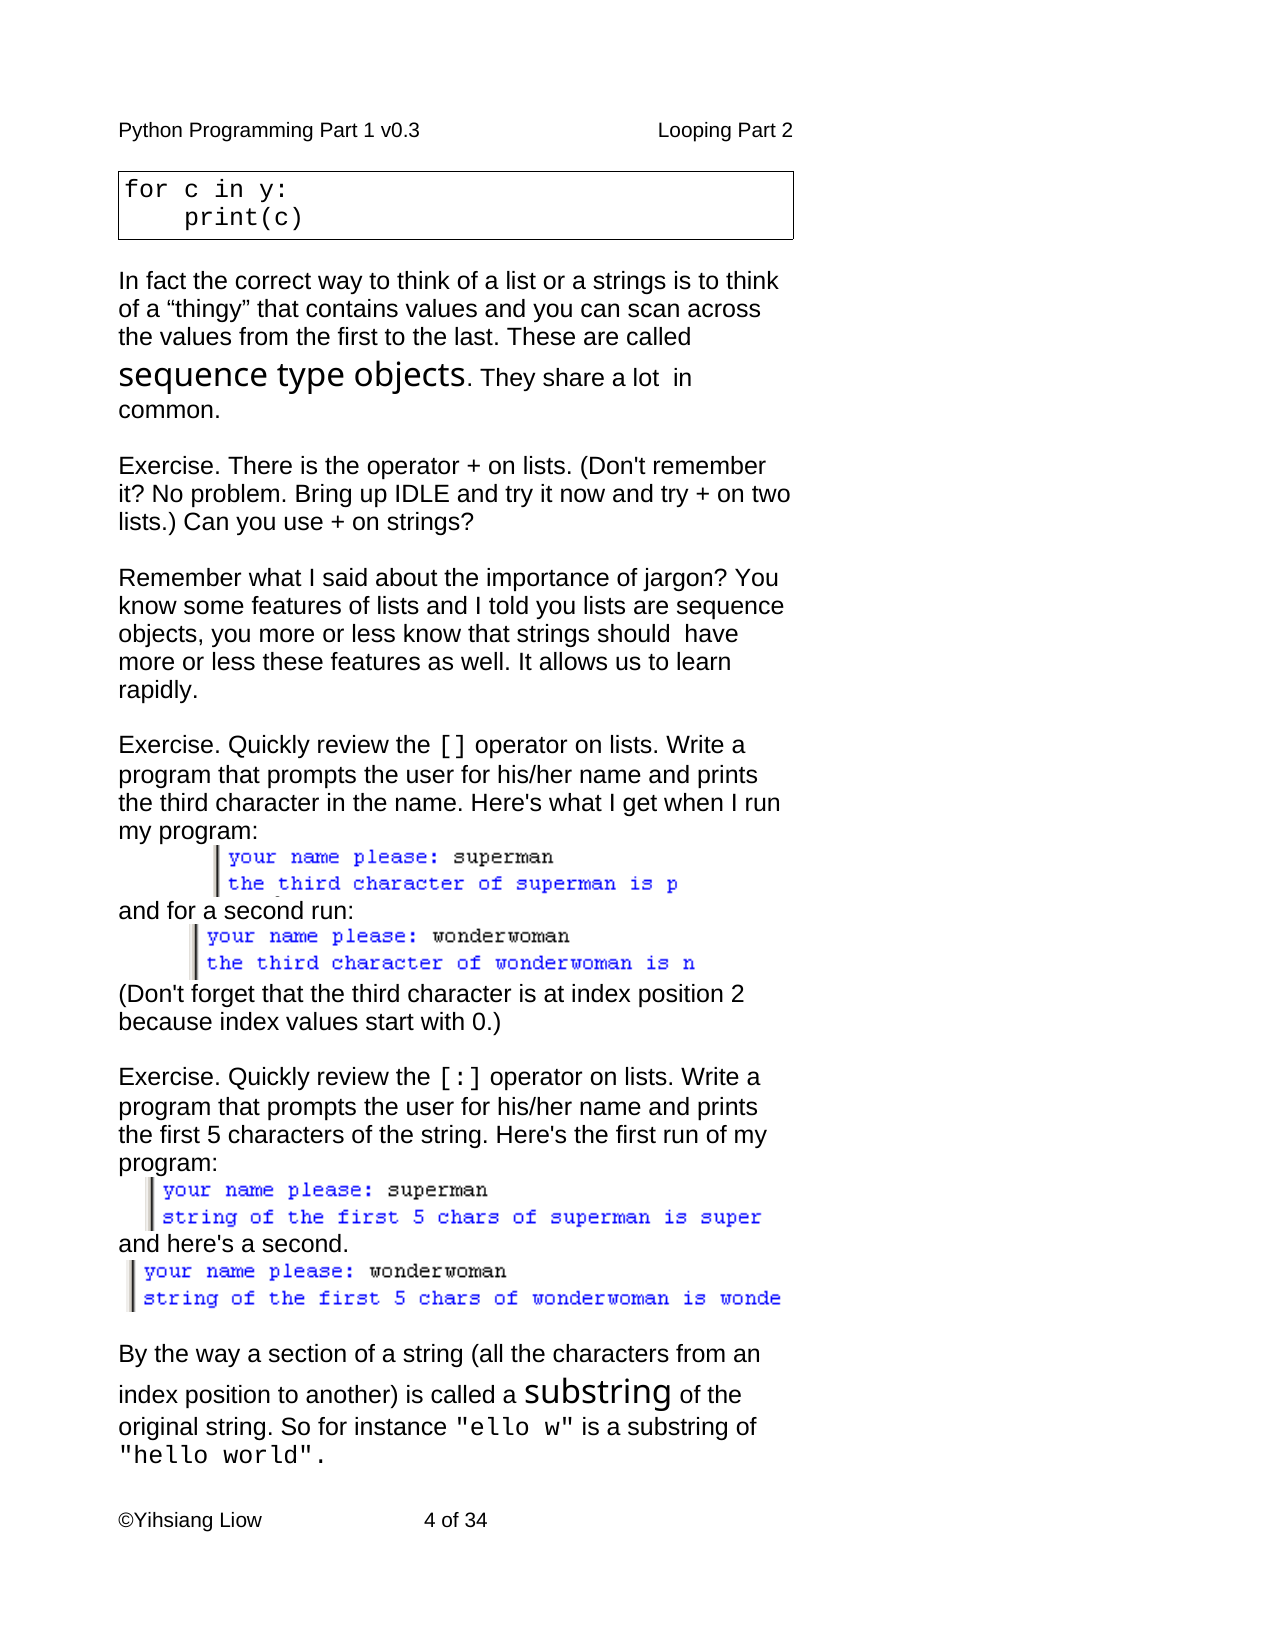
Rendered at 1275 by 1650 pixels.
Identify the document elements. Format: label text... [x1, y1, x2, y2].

text and for a second run: [118, 845, 793, 924]
text Exercise. Quickly review the [:] operator on lists. Write a program that prompts the user for his/her name and prints the first 5 characters of the string. Here's the first run of my program: [118, 1063, 793, 1177]
text By the way a section of a string (all the characters from an index position to another) is called a substring of the original string. So for instance "ello w" is a substring of "hello world". [118, 1339, 793, 1471]
table_header for c in y: print(c) [119, 172, 793, 239]
text (Don't forget that the third character is at index position 2 because index values start with 0.) [118, 924, 793, 1035]
text Remember what I said about the importance of jargon? You know some features of lists and I told you lists are sequence objects, you more or less know that strings should have more or less these features as well. It allows us to learn rapidly. [118, 564, 793, 703]
text Exercise. There is the operator + on lists. (Don't remember it? No problem. Bring up IDLE and try it now and try + on two lists.) Can you use + on strings? [118, 452, 793, 536]
text and here's a second. [118, 1177, 793, 1258]
text In fact the correct way to think of a list or a strings is to think of a “thingy” that contains values and you can scan across the values from the first to the last. These are called sequence type objects. They share a lot in common. [118, 267, 793, 424]
text Exercise. Quickly review the [] operator on lists. Write a program that prompts the user for his/her name and prints the third character in the name. Here's what I get when I run my program: [118, 731, 793, 845]
